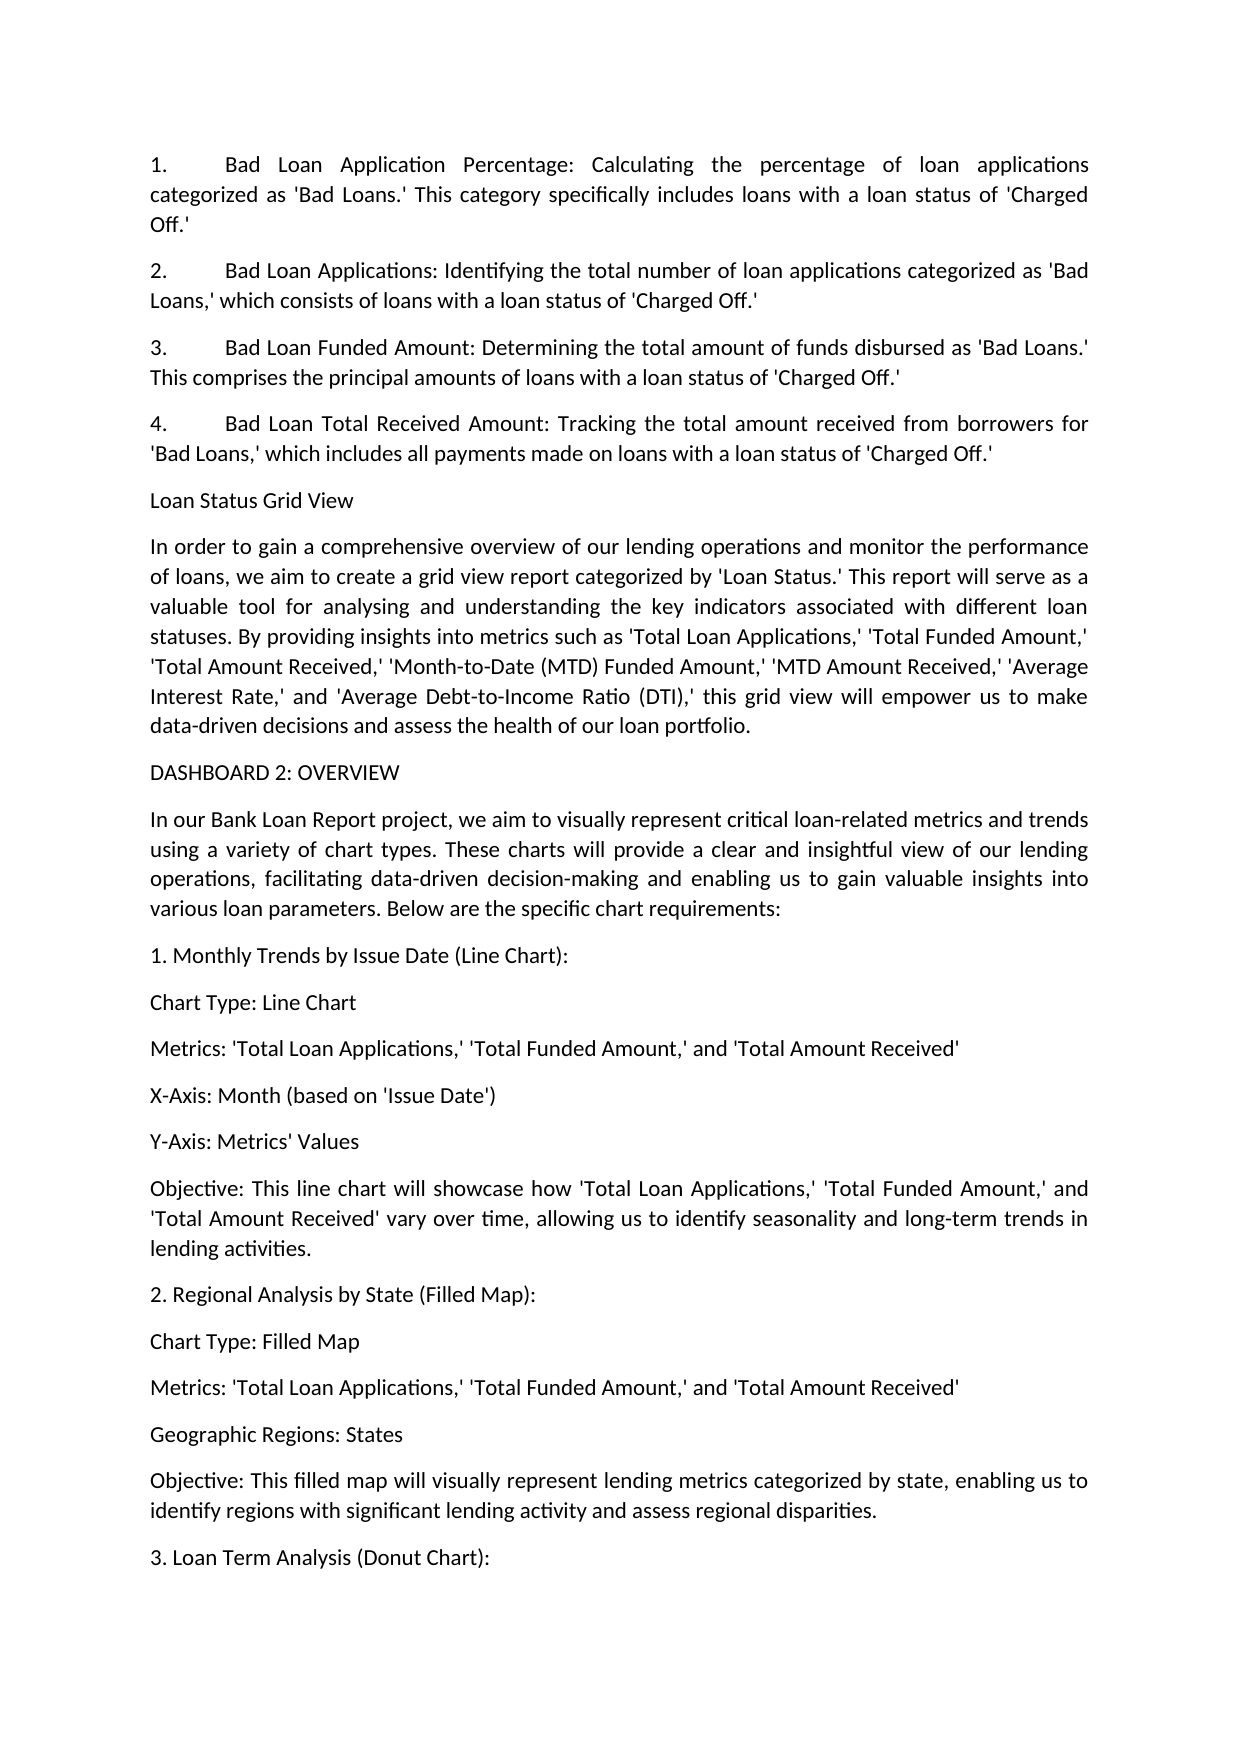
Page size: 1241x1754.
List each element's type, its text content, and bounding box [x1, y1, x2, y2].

text Metrics: 'Total Loan Applications,' 'Total Funded Amount,' and 'Total Amount Received' [150, 1373, 1090, 1401]
text 3. Bad Loan Funded Amount: Determining the total amount of funds disbursed as 'Bad Loans.' This comprises the principal amounts of loans with a loan status of 'Charged Off.' [150, 333, 1090, 391]
text In order to gain a comprehensive overview of our lending operations and monitor the performance of loans, we aim to create a grid view report categorized by 'Loan Status.' This report will serve as a valuable tool for analysing and understanding the key indicators associated with different loan statuses. By providing insights into metrics such as 'Total Loan Applications,' 'Total Funded Amount,' 'Total Amount Received,' 'Month-to-Date (MTD) Funded Amount,' 'MTD Amount Received,' 'Average Interest Rate,' and 'Average Debt-to-Income Ratio (DTI),' this grid view will empower us to make data-driven decisions and assess the health of our loan portfolio. [150, 532, 1090, 740]
text X-Axis: Month (based on 'Issue Date') [150, 1081, 1090, 1109]
text Loan Status Grid View [150, 486, 1090, 514]
text 4. Bad Loan Total Received Amount: Tracking the total amount received from borrowers for 'Bad Loans,' which includes all payments made on loans with a loan status of 'Charged Off.' [150, 409, 1090, 467]
text DASHBOARD 2: OVERVIEW [150, 758, 1090, 786]
text Objective: This filled map will visually represent lending metrics categorized by state, enabling us to identify regions with significant lending activity and assess regional disparities. [150, 1466, 1090, 1524]
text 2. Bad Loan Applications: Identifying the total number of loan applications categorized as 'Bad Loans,' which consists of loans with a loan status of 'Charged Off.' [150, 256, 1090, 314]
text 2. Regional Analysis by State (Filled Map): [150, 1280, 1090, 1308]
text Chart Type: Line Chart [150, 988, 1090, 1016]
text Y-Axis: Metrics' Values [150, 1127, 1090, 1155]
text Objective: This line chart will showcase how 'Total Loan Applications,' 'Total Funded Amount,' and 'Total Amount Received' vary over time, allowing us to identify seasonality and long-term trends in lending activities. [150, 1174, 1090, 1262]
text 3. Loan Term Analysis (Donut Chart): [150, 1543, 1090, 1571]
text Geographic Regions: States [150, 1420, 1090, 1448]
text Chart Type: Filled Map [150, 1327, 1090, 1355]
text In our Bank Loan Report project, we aim to visually represent critical loan-related metrics and trends using a variety of chart types. These charts will provide a clear and insightful view of our lending operations, facilitating data-driven decision-making and enabling us to gain valuable insights into various loan parameters. Below are the specific chart requirements: [150, 805, 1090, 922]
text Metrics: 'Total Loan Applications,' 'Total Funded Amount,' and 'Total Amount Received' [150, 1034, 1090, 1062]
text 1. Bad Loan Application Percentage: Calculating the percentage of loan applications categorized as 'Bad Loans.' This category specifically includes loans with a loan status of 'Charged Off.' [150, 150, 1090, 238]
text 1. Monthly Trends by Issue Date (Line Chart): [150, 941, 1090, 969]
